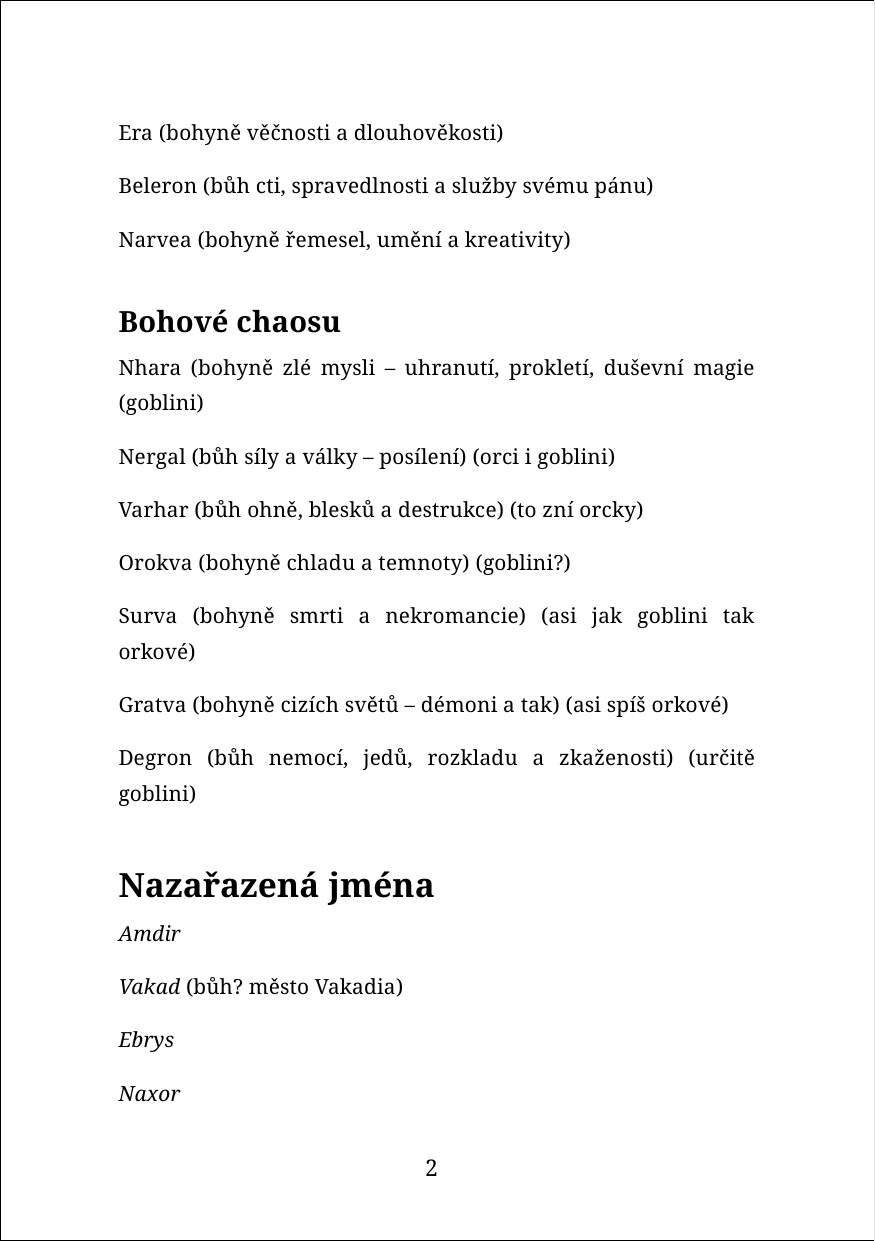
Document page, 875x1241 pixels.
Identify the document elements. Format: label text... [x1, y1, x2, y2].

text Amdir [118, 919, 756, 947]
text Era (bohyně věčnosti a dlouhověkosti) [118, 118, 756, 147]
text Gratva (bohyně cizích světů – démoni a tak) (asi spíš orkové) [118, 690, 756, 719]
text Vakad (bůh? město Vakadia) [118, 972, 756, 1001]
text Orokva (bohyně chladu a temnoty) (goblini?) [118, 548, 756, 577]
text Degron (bůh nemocí, jedů, rozkladu a zkaženosti) (určitě goblini) [118, 743, 756, 807]
text Varhar (bůh ohně, blesků a destrukce) (to zní orcky) [118, 495, 756, 523]
subtitle Bohové chaosu [118, 302, 756, 341]
text Beleron (bůh cti, spravedlnosti a služby svému pánu) [118, 171, 756, 200]
text Nhara (bohyně zlé mysli – uhranutí, prokletí, duševní magie (goblini) [118, 353, 756, 417]
text Nergal (bůh síly a války – posílení) (orci i goblini) [118, 442, 756, 470]
text Naxor [118, 1079, 756, 1107]
text Narvea (bohyně řemesel, umění a kreativity) [118, 225, 756, 253]
subtitle Nazařazená jména [118, 862, 756, 907]
text Ebrys [118, 1025, 756, 1054]
text Surva (bohyně smrti a nekromancie) (asi jak goblini tak orkové) [118, 601, 756, 665]
